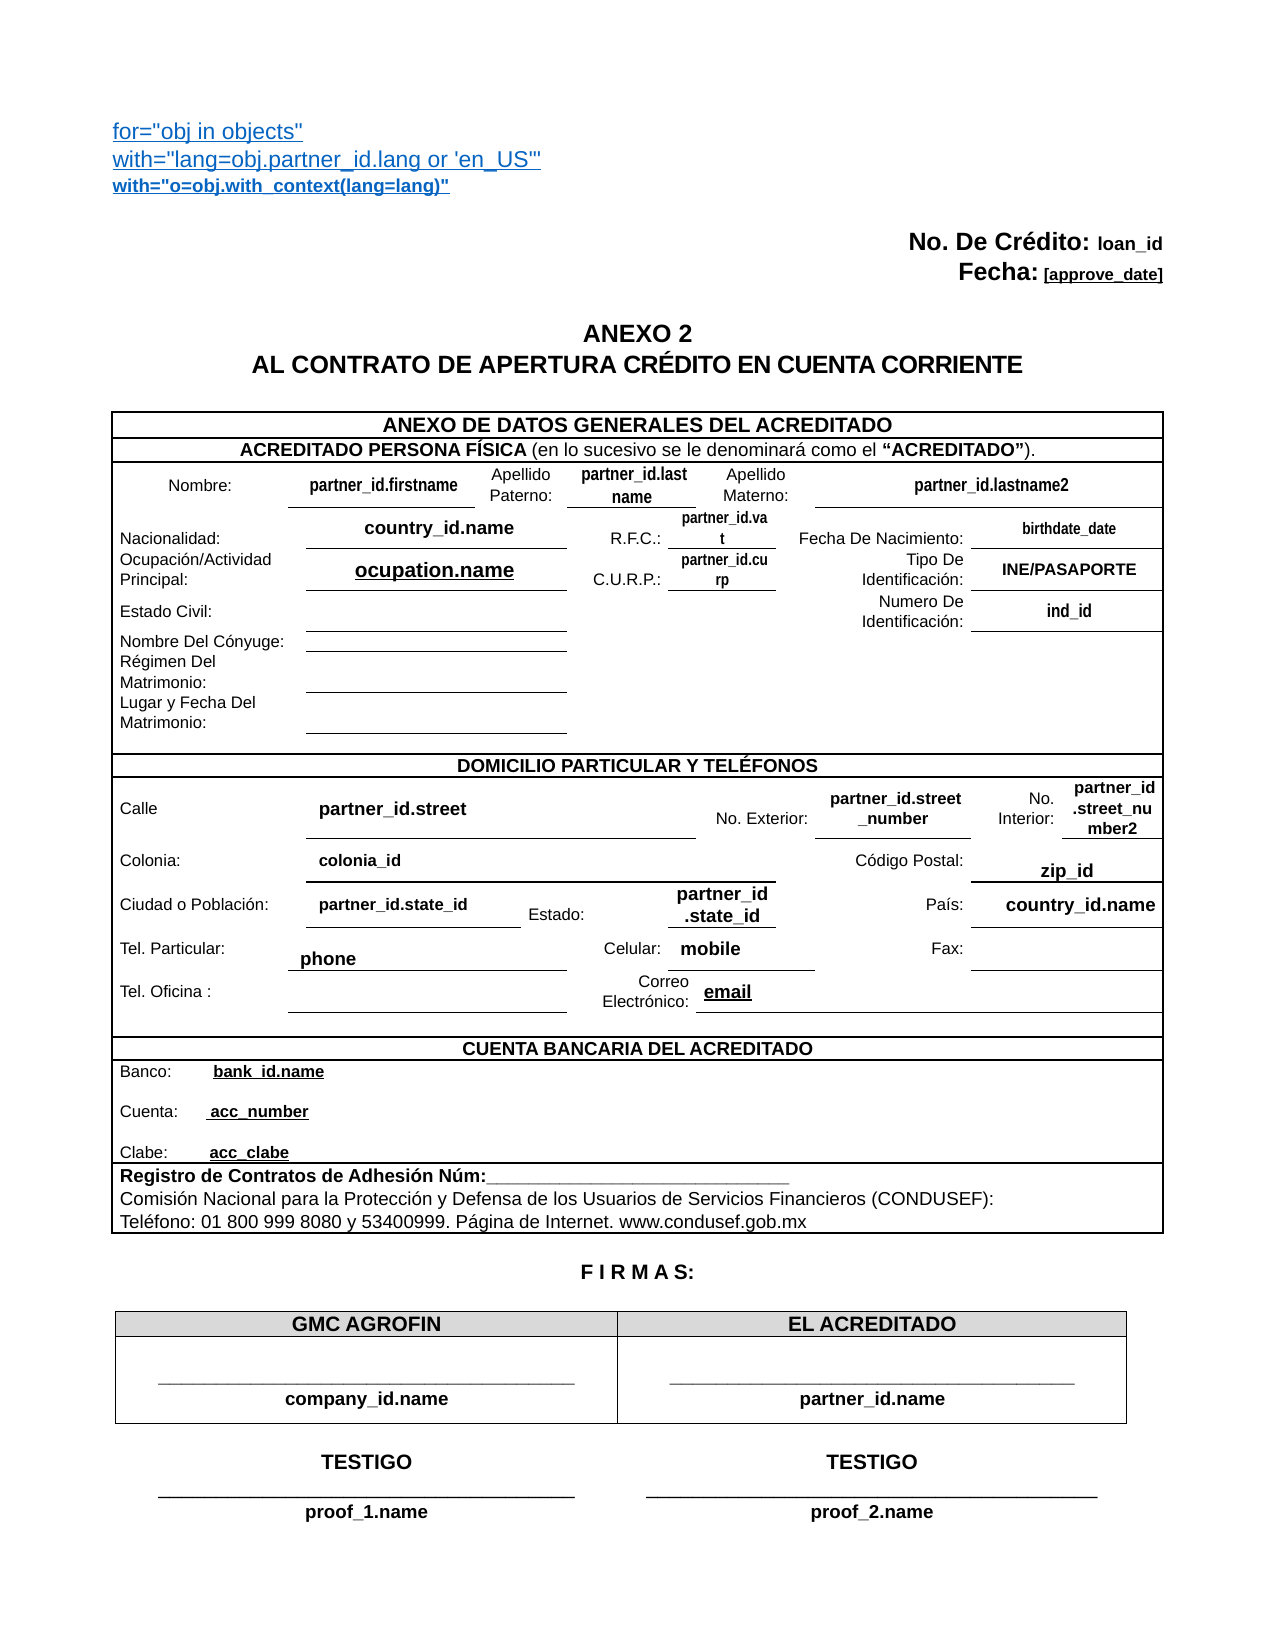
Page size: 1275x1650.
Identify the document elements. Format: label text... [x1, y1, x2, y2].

text for="obj in objects" [112, 118, 1163, 144]
table_cell partner_id.state_id [306, 883, 521, 927]
table_cell [567, 692, 668, 732]
table_header GMC AGROFIN [116, 1312, 617, 1336]
table_cell Colonia: [113, 838, 306, 881]
table_header ANEXO DE DATOS GENERALES DEL ACREDITADO [113, 413, 1162, 437]
table_cell [971, 928, 1162, 970]
table_cell [815, 692, 971, 732]
table_cell ACREDITADO PERSONA FÍSICA (en lo sucesivo se le denominará como el “ACREDITADO”). [113, 439, 1162, 461]
table_cell Lugar y Fecha Del Matrimonio: [113, 692, 306, 732]
table_cell [288, 971, 567, 1012]
table_cell country_id.name [971, 883, 1162, 927]
table_cell [696, 651, 776, 692]
table_cell [567, 590, 668, 631]
table_cell [306, 1013, 322, 1036]
table_cell phone [288, 927, 567, 970]
table_cell No. Exterior: [696, 778, 815, 838]
table_cell Nombre: [113, 463, 288, 507]
table_cell partner_id.state_id [668, 883, 776, 927]
table_cell [696, 692, 776, 732]
table_cell [113, 733, 288, 753]
table_cell partner_id.lastname2 [815, 463, 1162, 507]
table_cell country_id.name [306, 507, 567, 548]
table_cell [971, 692, 1062, 732]
table_cell Numero De Identificación: [815, 590, 971, 631]
table_cell [776, 733, 815, 753]
table_cell R.F.C.: [567, 508, 668, 548]
table_cell [288, 1013, 306, 1036]
table_cell [567, 631, 668, 651]
table_cell partner_id.street [306, 778, 696, 838]
table_cell partner_id.vat [668, 507, 776, 548]
table_cell Apellido Paterno: [475, 463, 567, 507]
text with="lang=obj.partner_id.lang or 'en_US'" [112, 146, 1163, 173]
table_cell [288, 733, 521, 753]
table_cell [322, 1013, 474, 1036]
table_cell [306, 632, 567, 651]
table_cell [815, 651, 971, 692]
table_cell partner_id.firstname [288, 463, 474, 507]
subtitle F I R M A S: [112, 1260, 1163, 1284]
text AL CONTRATO DE APERTURA CRÉDITO EN CUENTA CORRIENTE [112, 349, 1163, 378]
table_cell [776, 548, 815, 590]
table_cell Código Postal: [776, 838, 971, 881]
table_cell [521, 734, 567, 753]
table_cell ____________________________________ company_id.name [116, 1337, 617, 1423]
table_cell partner_id.curp [668, 549, 776, 590]
table_cell No. Interior: [971, 778, 1062, 838]
table_cell [306, 652, 567, 692]
table_cell partner_id.street_number [815, 778, 971, 838]
table_cell Tipo De Identificación: [815, 548, 971, 590]
table_cell [815, 1013, 971, 1036]
table_cell [306, 693, 567, 732]
table_header TESTIGO ____________________________________ proof_1.name [116, 1450, 617, 1522]
table_cell Ocupación/Actividad Principal: [113, 548, 306, 590]
table_cell [776, 651, 815, 692]
table_cell [668, 591, 696, 631]
table_cell [567, 1012, 668, 1036]
text ANEXO 2 [112, 319, 1163, 348]
table_cell Fecha De Nacimiento: [776, 507, 971, 548]
table_cell [776, 590, 815, 631]
table_cell Régimen Del Matrimonio: [113, 651, 306, 692]
table_cell colonia_id [306, 838, 776, 881]
table_cell Celular: [567, 927, 668, 970]
table_cell [815, 631, 971, 651]
table_cell CUENTA BANCARIA DEL ACREDITADO [113, 1038, 1162, 1059]
table_cell Ciudad o Población: [113, 881, 306, 927]
table_cell [567, 651, 668, 692]
table_cell [815, 733, 971, 753]
table_cell [668, 733, 696, 753]
table_cell [696, 591, 776, 631]
table_cell [971, 1013, 1062, 1036]
table_cell [668, 631, 696, 651]
table_cell [521, 1013, 567, 1036]
table_cell Tel. Particular: [113, 927, 288, 970]
table_cell [696, 733, 776, 753]
table_cell zip_id [971, 838, 1162, 881]
table_cell [971, 632, 1162, 651]
table_cell birthdate_date [971, 508, 1162, 548]
table_cell partner_id.street_number2 [1062, 778, 1162, 838]
table_cell Nombre Del Cónyuge: [113, 631, 306, 651]
table_cell País: [776, 881, 971, 927]
table_cell C.U.R.P.: [567, 548, 668, 590]
table_cell [971, 651, 1062, 692]
text Fecha: [approve_date] [112, 257, 1163, 286]
table_cell [306, 591, 567, 631]
table_cell mobile [668, 927, 815, 970]
table_cell [567, 733, 668, 753]
table_cell Estado: [521, 883, 668, 927]
table_cell [113, 1012, 288, 1036]
table_cell ocupation.name [306, 549, 567, 590]
table_cell Apellido Materno: [696, 463, 815, 507]
table_header EL ACREDITADO [618, 1312, 1126, 1336]
table_cell [668, 1012, 696, 1036]
table_cell [776, 631, 815, 651]
text No. De Crédito: loan_id [112, 227, 1163, 255]
table_cell Banco: bank_id.name Cuenta: acc_number Clabe: acc_clabe [113, 1061, 1162, 1162]
table_cell [1062, 651, 1162, 692]
table_cell Nacionalidad: [113, 507, 306, 548]
table_cell email [696, 970, 1162, 1012]
text with="o=obj.with_context(lang=lang)" [112, 174, 1163, 196]
table_cell ind_id [971, 591, 1162, 631]
table_cell [668, 651, 696, 692]
table_cell [475, 1013, 521, 1036]
table_cell Correo Electrónico: [567, 970, 696, 1012]
table_cell DOMICILIO PARTICULAR Y TELÉFONOS [113, 755, 1162, 776]
table_cell [1062, 692, 1162, 732]
table_cell [971, 733, 1062, 753]
table_cell Estado Civil: [113, 590, 306, 631]
table_cell [776, 692, 815, 732]
table_cell ___________________________________ partner_id.name [618, 1337, 1126, 1423]
table_cell partner_id.lastname [567, 463, 696, 507]
table_cell [1062, 1013, 1162, 1036]
table_header TESTIGO _______________________________________ proof_2.name [617, 1450, 1126, 1522]
table_cell Tel. Oficina : [113, 970, 288, 1012]
table_cell Calle [113, 778, 306, 838]
table_cell [696, 631, 776, 651]
table_cell [776, 1013, 815, 1036]
table_cell INE/PASAPORTE [971, 549, 1162, 590]
table_cell [1062, 733, 1162, 753]
table_cell [696, 1013, 776, 1036]
table_cell Registro de Contratos de Adhesión Núm:_____________________________ Comisión Nacional para la Protección y Defensa de los Usuarios de Servicios Financieros (CONDUSEF): Teléfono: 01 800 999 8080 y 53400999. Página de Internet. www.condusef.gob.mx [113, 1164, 1162, 1232]
table_cell [668, 692, 696, 732]
table_cell Fax: [815, 927, 971, 970]
